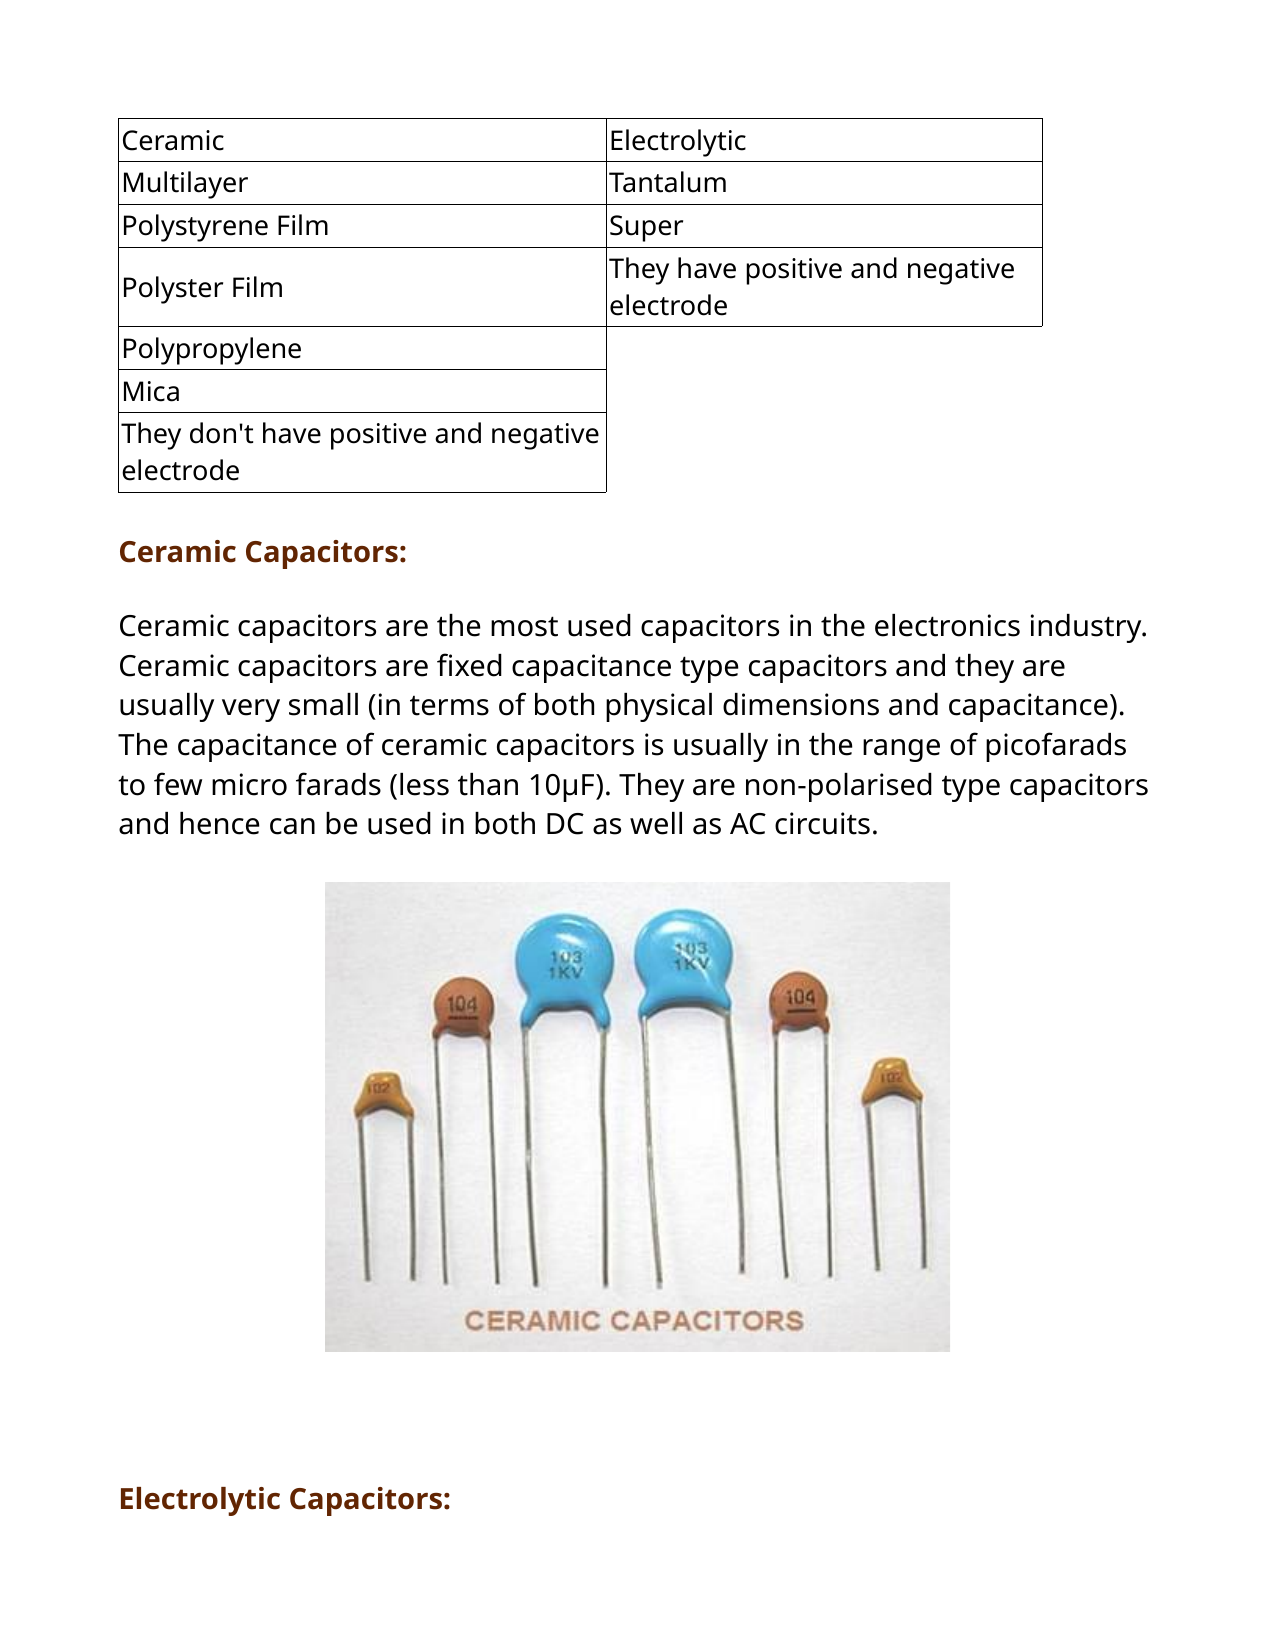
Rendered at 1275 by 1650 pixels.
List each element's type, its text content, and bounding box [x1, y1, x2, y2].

table_cell Ceramic [119, 119, 606, 161]
table_cell Multilayer [119, 162, 606, 204]
table_cell [607, 327, 1042, 369]
table_cell Polyster Film [119, 248, 606, 326]
table_cell [607, 412, 1042, 492]
picture [325, 882, 951, 1352]
text Electrolytic Capacitors: [118, 1478, 1157, 1518]
table_cell Polypropylene [119, 327, 606, 369]
table_cell They have positive and negative electrode [607, 248, 1042, 326]
table_cell Tantalum [607, 162, 1042, 204]
table_cell Mica [119, 370, 606, 412]
text Ceramic capacitors are the most used capacitors in the electronics industry. Ceramic capacitors are fixed capacitance type capacitors and they are usually very small (in terms of both physical dimensions and capacitance). The capacitance of ceramic capacitors is usually in the range of picofarads to few micro farads (less than 10µF). They are non-polarised type capacitors and hence can be used in both DC as well as AC circuits. [118, 605, 1157, 843]
table_cell They don't have positive and negative electrode [119, 413, 606, 492]
text Ceramic Capacitors: [118, 531, 1157, 571]
table_cell Polystyrene Film [119, 205, 606, 247]
table_cell Electrolytic [607, 119, 1042, 161]
table_cell [607, 369, 1042, 412]
table_cell Super [607, 205, 1042, 247]
